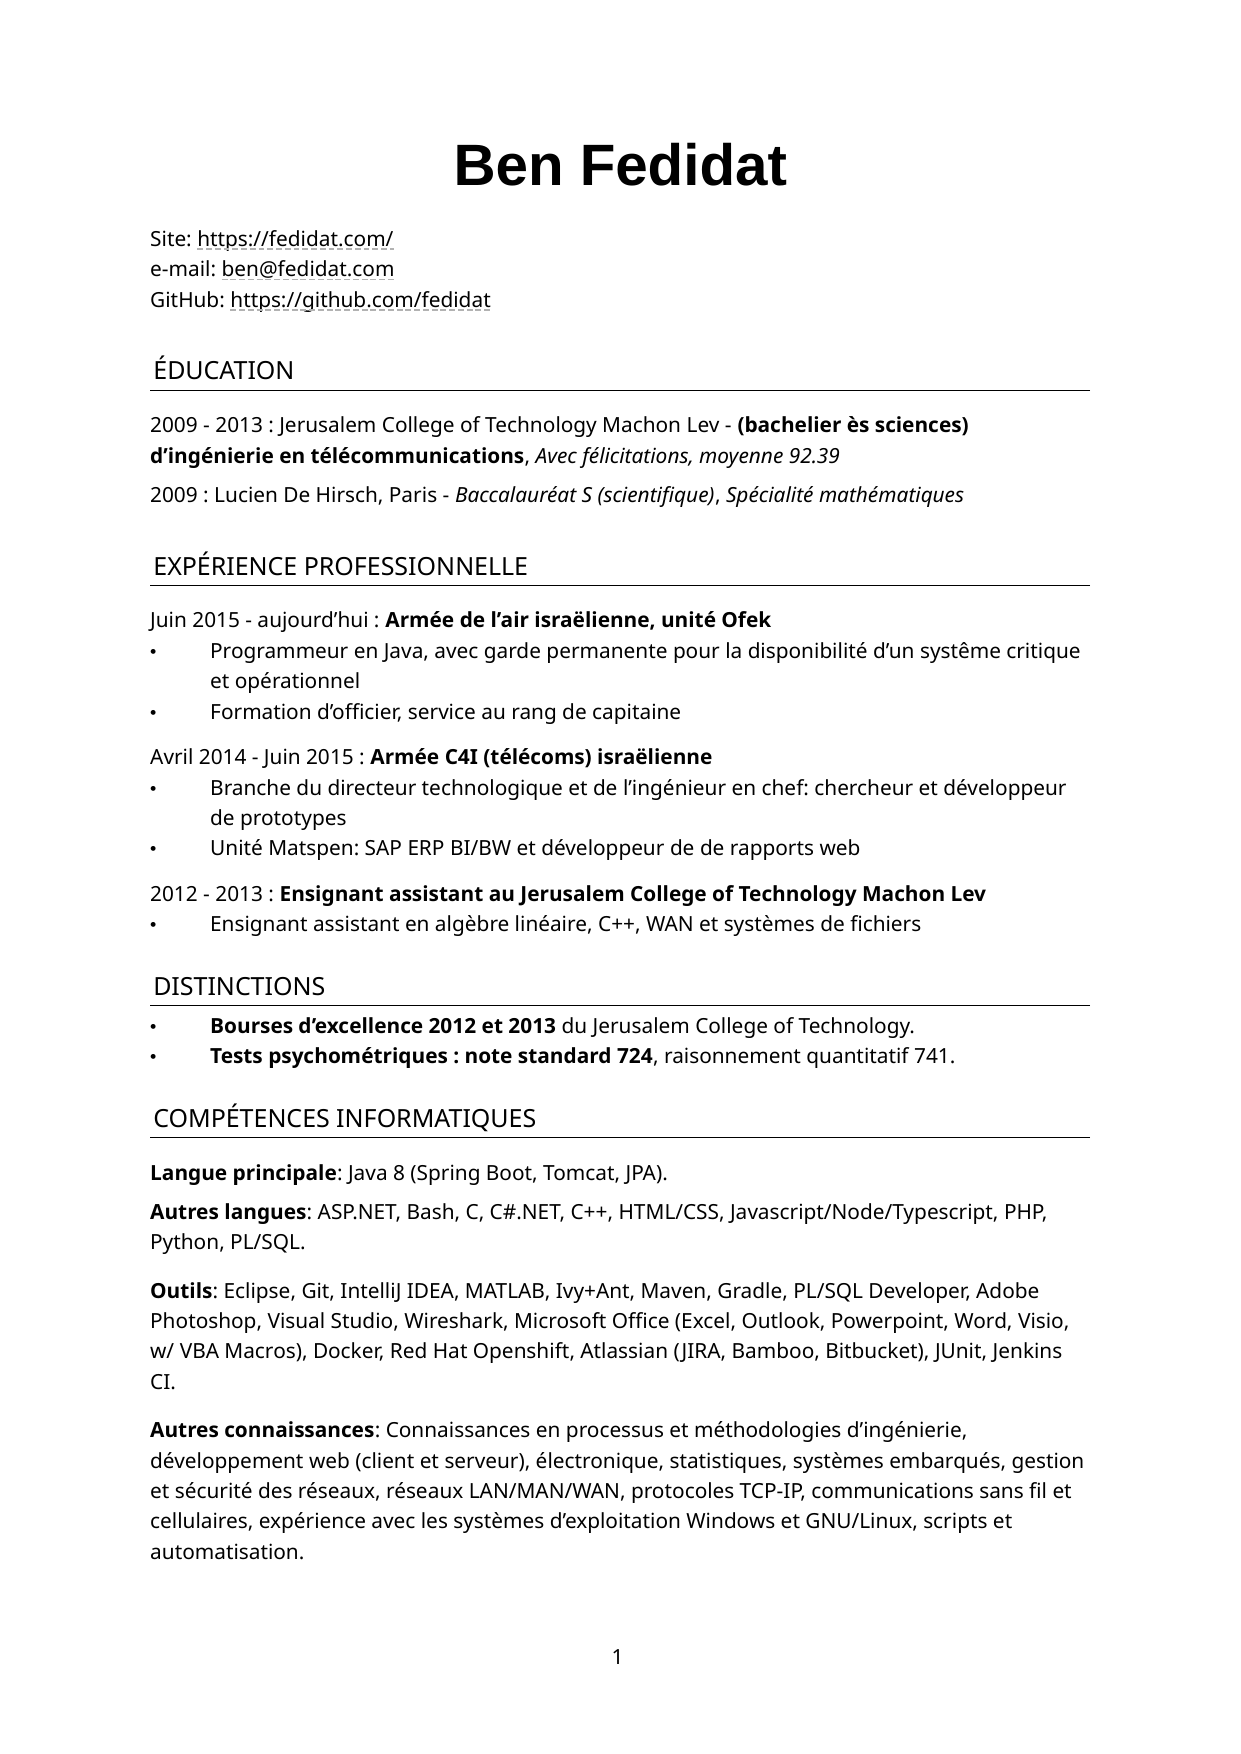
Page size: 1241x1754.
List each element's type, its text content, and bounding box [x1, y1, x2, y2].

text 2012 - 2013 : Ensignant assistant au Jerusalem College of Technology Machon Lev [150, 879, 1090, 907]
list Formation d’officier, service au rang de capitaine [150, 697, 1090, 725]
text Site: https://fedidat.com/ e-mail: ben@fedidat.com GitHub: https://github.com/fedidat [150, 224, 1090, 313]
list Bourses d’excellence 2012 et 2013 du Jerusalem College of Technology. [150, 1011, 1090, 1039]
subtitle Éducation [150, 350, 1090, 390]
list Unité Matspen: SAP ERP BI/BW et développeur de de rapports web [150, 833, 1090, 862]
text Autres langues: ASP.NET, Bash, C, C#.NET, C++, HTML/CSS, Javascript/Node/Typescript, PHP, Python, PL/SQL. [150, 1197, 1090, 1256]
title Ben Fedidat [150, 131, 1090, 198]
list Programmeur en Java, avec garde permanente pour la disponibilité d’un systême critique et opérationnel [150, 636, 1090, 695]
list Ensignant assistant en algèbre linéaire, C++, WAN et systèmes de fichiers [150, 909, 1090, 938]
text Outils: Eclipse, Git, IntelliJ IDEA, MATLAB, Ivy+Ant, Maven, Gradle, PL/SQL Developer, Adobe Photoshop, Visual Studio, Wireshark, Microsoft Office (Excel, Outlook, Powerpoint, Word, Visio, w/ VBA Macros), Docker, Red Hat Openshift, Atlassian (JIRA, Bamboo, Bitbucket), JUnit, Jenkins CI. [150, 1276, 1090, 1396]
text Langue principale: Java 8 (Spring Boot, Tomcat, JPA). [150, 1158, 1090, 1186]
text 2009 : Lucien De Hirsch, Paris - Baccalauréat S (scientifique), Spécialité mathématiques [150, 480, 1090, 509]
text Juin 2015 - aujourd’hui : Armée de l’air israëlienne, unité Ofek [150, 606, 1090, 634]
text Avril 2014 - Juin 2015 : Armée C4I (télécoms) israëlienne [150, 742, 1090, 771]
subtitle Distinctions [150, 965, 1090, 1005]
text 2009 - 2013 : Jerusalem College of Technology Machon Lev - (bachelier ès sciences) d’ingénierie en télécommunications, Avec félicitations, moyenne 92.39 [150, 410, 1090, 469]
subtitle Expérience professionnelle [150, 545, 1090, 585]
text Autres connaissances: Connaissances en processus et méthodologies d’ingénierie, développement web (client et serveur), électronique, statistiques, systèmes embarqués, gestion et sécurité des réseaux, réseaux LAN/MAN/WAN, protocoles TCP-IP, communications sans fil et cellulaires, expérience avec les systèmes d’exploitation Windows et GNU/Linux, scripts et automatisation. [150, 1415, 1090, 1566]
list Branche du directeur technologique et de l’ingénieur en chef: chercheur et développeur de prototypes [150, 773, 1090, 832]
subtitle Compétences informatiques [150, 1097, 1090, 1137]
list Tests psychométriques : note standard 724, raisonnement quantitatif 741. [150, 1041, 1090, 1070]
